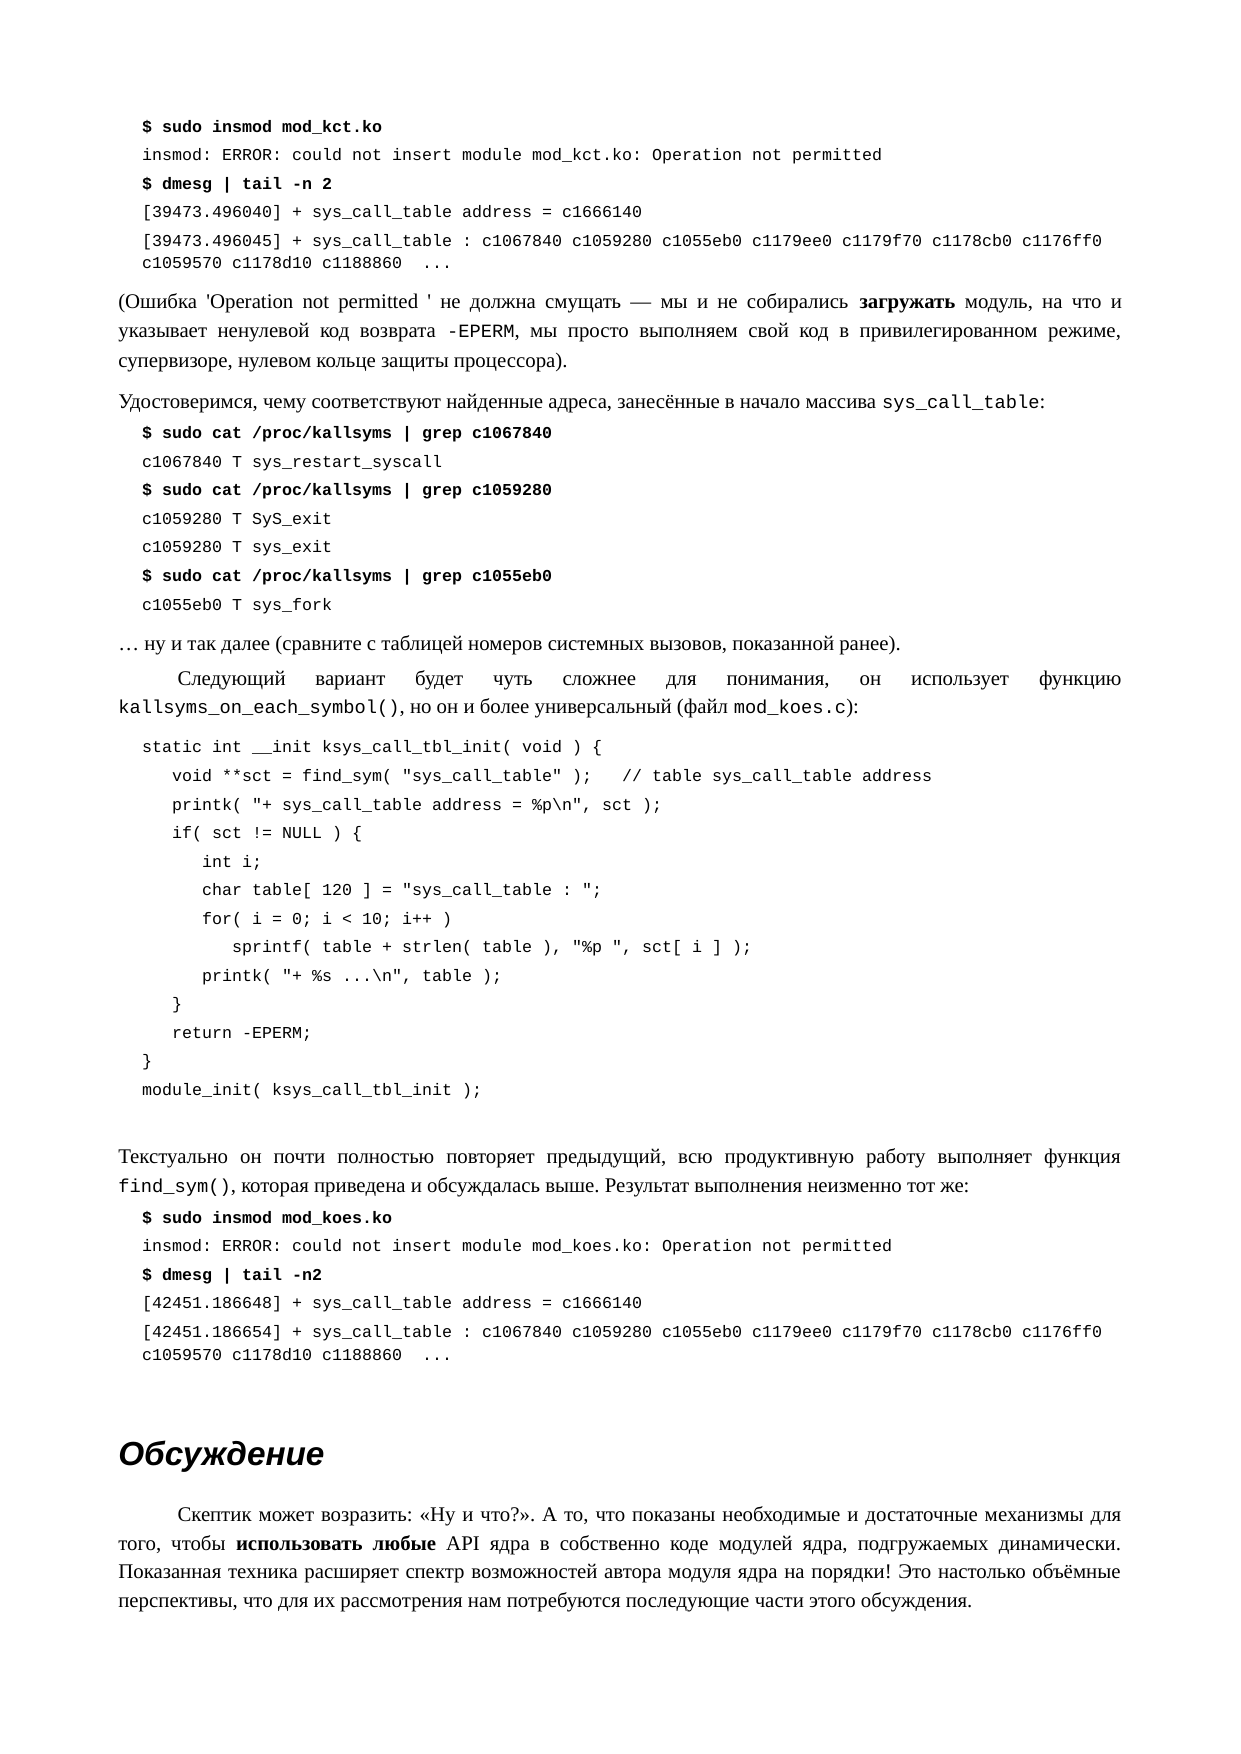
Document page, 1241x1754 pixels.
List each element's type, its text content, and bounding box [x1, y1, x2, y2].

text $ dmesg | tail -n 2 [142, 175, 1122, 194]
text c1059280 T sys_exit [142, 539, 1122, 558]
text $ sudo cat /proc/kallsyms | grep c1059280 [142, 482, 1122, 501]
text if( sct != NULL ) { [142, 824, 1122, 843]
text Текстуально он почти полностью повторяет предыдущий, всю продуктивную работу выполняет функция find_sym(), которая приведена и обсуждалась выше. Результат выполнения неизменно тот же: [118, 1144, 1122, 1198]
text static int __init ksys_call_tbl_init( void ) { [142, 739, 1122, 758]
text c1067840 T sys_restart_syscall [142, 453, 1122, 472]
text Удостоверимся, чему соответствуют найденные адреса, занесённые в начало массива sys_call_table: [118, 389, 1122, 414]
text Скептик может возразить: «Ну и что?». А то, что показаны необходимые и достаточные механизмы для того, чтобы использовать любые API ядра в собственно коде модулей ядра, подгружаемых динамически. Показанная техника расширяет спектр возможностей автора модуля ядра на порядки! Это настолько объёмные перспективы, что для их рассмотрения нам потребуются последующие части этого обсуждения. [118, 1502, 1122, 1612]
text c1059280 T SyS_exit [142, 511, 1122, 529]
text } [142, 996, 1122, 1015]
text for( i = 0; i < 10; i++ ) [142, 910, 1122, 929]
text module_init( ksys_call_tbl_init ); [142, 1081, 1122, 1100]
text printk( "+ %s ...\n", table ); [142, 967, 1122, 986]
text printk( "+ sys_call_table address = %p\n", sct ); [142, 796, 1122, 815]
text } [142, 1053, 1122, 1072]
text Следующий вариант будет чуть сложнее для понимания, он использует функцию kallsyms_on_each_symbol(), но он и более универсальный (файл mod_koes.c): [118, 665, 1122, 719]
text [42451.186654] + sys_call_table : c1067840 c1059280 c1055eb0 c1179ee0 c1179f70 c1178cb0 c1176ff0 c1059570 c1178d10 c1188860 ... [142, 1323, 1122, 1365]
text char table[ 120 ] = "sys_call_table : "; [142, 882, 1122, 901]
text [39473.496040] + sys_call_table address = c1666140 [142, 204, 1122, 223]
text $ sudo cat /proc/kallsyms | grep c1067840 [142, 425, 1122, 444]
text $ sudo insmod mod_koes.ko [142, 1209, 1122, 1228]
text $ sudo insmod mod_kct.ko [142, 118, 1122, 137]
text … ну и так далее (сравните с таблицей номеров системных вызовов, показанной ранее). [118, 631, 1122, 655]
text insmod: ERROR: could not insert module mod_koes.ko: Operation not permitted [142, 1238, 1122, 1257]
text (Ошибка 'Operation not permitted ' не должна смущать — мы и не собирались загружать модуль, на что и указывает ненулевой код возврата -EPERM, мы просто выполняем свой код в привилегированном режиме, супервизоре, нулевом кольце защиты процессора). [118, 289, 1122, 372]
text int i; [142, 853, 1122, 872]
text void **sct = find_sym( "sys_call_table" ); // table sys_call_table address [142, 767, 1122, 786]
subtitle Обсуждение [118, 1434, 1122, 1472]
text $ sudo cat /proc/kallsyms | grep c1055eb0 [142, 568, 1122, 586]
text [39473.496045] + sys_call_table : c1067840 c1059280 c1055eb0 c1179ee0 c1179f70 c1178cb0 c1176ff0 c1059570 c1178d10 c1188860 ... [142, 232, 1122, 274]
text c1055eb0 T sys_fork [142, 596, 1122, 615]
text $ dmesg | tail -n2 [142, 1266, 1122, 1285]
text [42451.186648] + sys_call_table address = c1666140 [142, 1295, 1122, 1314]
text return -EPERM; [142, 1024, 1122, 1043]
text insmod: ERROR: could not insert module mod_kct.ko: Operation not permitted [142, 147, 1122, 166]
text sprintf( table + strlen( table ), "%p ", sct[ i ] ); [142, 939, 1122, 958]
